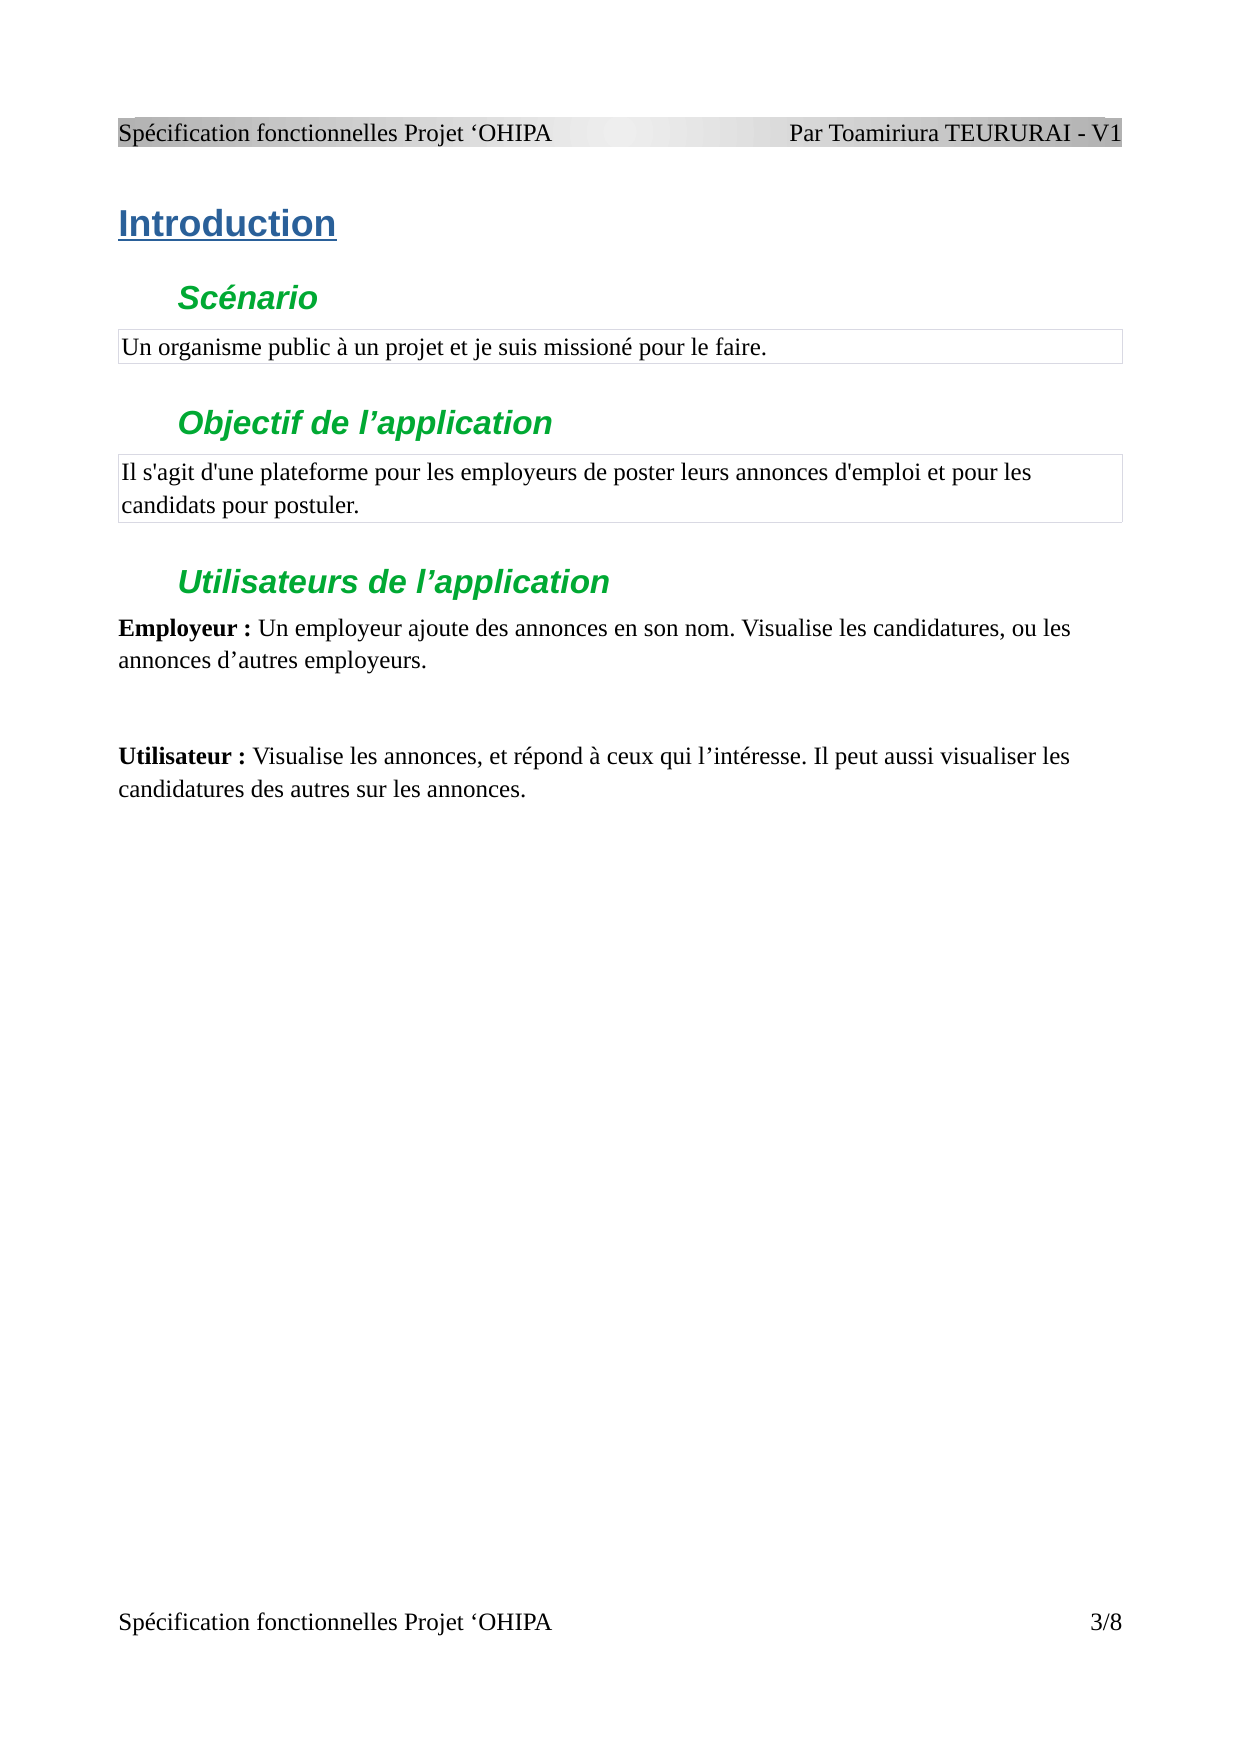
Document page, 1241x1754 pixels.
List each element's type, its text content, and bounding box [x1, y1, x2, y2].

subtitle Utilisateurs de l’application [177, 562, 1122, 600]
subtitle Introduction [118, 201, 1122, 244]
text Il s'agit d'une plateforme pour les employeurs de poster leurs annonces d'emploi et pour les candidats pour postuler. [119, 455, 1122, 522]
text Utilisateur : Visualise les annonces, et répond à ceux qui l’intéresse. Il peut aussi visualiser les candidatures des autres sur les annonces. [118, 741, 1122, 803]
text Un organisme public à un projet et je suis missioné pour le faire. [119, 330, 1122, 363]
subtitle Objectif de l’application [177, 403, 1122, 442]
text Employeur : Un employeur ajoute des annonces en son nom. Visualise les candidatures, ou les annonces d’autres employeurs. [118, 613, 1122, 674]
subtitle Scénario [177, 278, 1122, 316]
